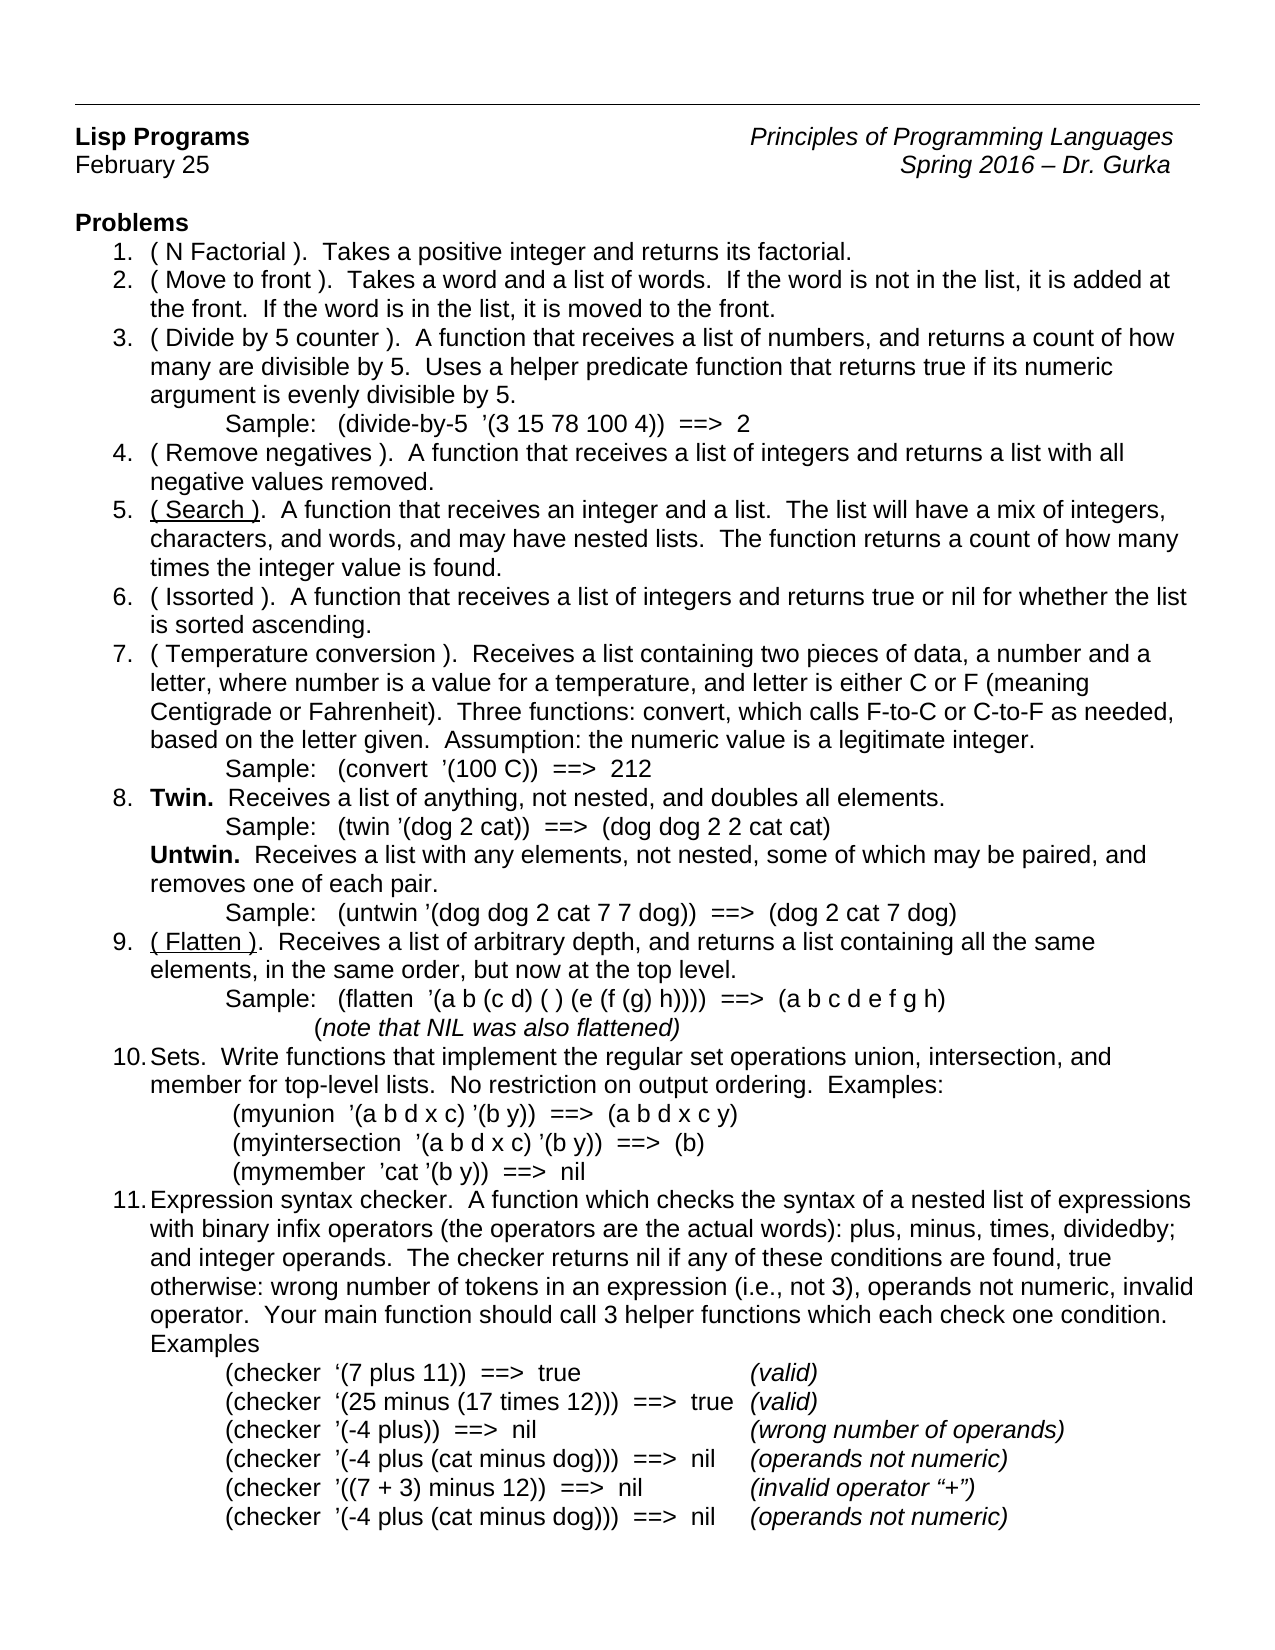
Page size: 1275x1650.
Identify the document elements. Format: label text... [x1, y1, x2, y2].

text Untwin. Receives a list with any elements, not nested, some of which may be paired, and removes one of each pair. [112, 841, 1200, 898]
text (checker ’(-4 plus (cat minus dog))) ==> nil (operands not numeric) [75, 1444, 1200, 1473]
subtitle Problems [75, 208, 1200, 237]
text (checker ’((7 + 3) minus 12)) ==> nil (invalid operator “+”) [75, 1473, 1200, 1502]
text (mymember ’cat ’(b y)) ==> nil [225, 1157, 1200, 1186]
list Sets. Write functions that implement the regular set operations union, intersection, and member for top-level lists. No restriction on output ordering. Examples: [112, 1042, 1200, 1099]
text (checker ’(-4 plus)) ==> nil (wrong number of operands) [75, 1416, 1200, 1444]
list ( Search ). A function that receives an integer and a list. The list will have a mix of integers, characters, and words, and may have nested lists. The function returns a count of how many times the integer value is found. [112, 496, 1200, 582]
text (checker ‘(25 minus (17 times 12))) ==> true (valid) [150, 1387, 1200, 1416]
text (myunion ’(a b d x c) ’(b y)) ==> (a b d x c y) [225, 1099, 1200, 1128]
list ( Remove negatives ). A function that receives a list of integers and returns a list with all negative values removed. [112, 438, 1200, 496]
list ( N Factorial ). Takes a positive integer and returns its factorial. [112, 237, 1200, 266]
text (myintersection ’(a b d x c) ’(b y)) ==> (b) [225, 1128, 1200, 1157]
list ( Temperature conversion ). Receives a list containing two pieces of data, a number and a letter, where number is a value for a temperature, and letter is either C or F (meaning Centigrade or Fahrenheit). Three functions: convert, which calls F-to-C or C-to-F as needed, based on the letter given. Assumption: the numeric value is a legitimate integer. [112, 639, 1200, 754]
list ( Flatten ). Receives a list of arbitrary depth, and returns a list containing all the same elements, in the same order, but now at the top level. [112, 927, 1200, 984]
text (note that NIL was also flattened) [225, 1013, 1200, 1042]
list ( Issorted ). A function that receives a list of integers and returns true or nil for whether the list is sorted ascending. [112, 582, 1200, 639]
text Sample: (convert ’(100 C)) ==> 212 [187, 754, 1200, 783]
text Lisp Programs Principles of Programming Languages [75, 122, 1200, 151]
text (checker ’(-4 plus (cat minus dog))) ==> nil (operands not numeric) [75, 1502, 1200, 1531]
list ( Divide by 5 counter ). A function that receives a list of numbers, and returns a count of how many are divisible by 5. Uses a helper predicate function that returns true if its numeric argument is evenly divisible by 5. [112, 323, 1200, 409]
text Sample: (flatten ’(a b (c d) ( ) (e (f (g) h)))) ==> (a b c d e f g h) [225, 984, 1200, 1013]
text February 25 Spring 2016 – Dr. Gurka [75, 151, 1200, 179]
list Expression syntax checker. A function which checks the syntax of a nested list of expressions with binary infix operators (the operators are the actual words): plus, minus, times, dividedby; and integer operands. The checker returns nil if any of these conditions are found, true otherwise: wrong number of tokens in an expression (i.e., not 3), operands not numeric, invalid operator. Your main function should call 3 helper functions which each check one condition. Examples [112, 1186, 1200, 1358]
list Twin. Receives a list of anything, not nested, and doubles all elements. [112, 783, 1200, 812]
text Sample: (divide-by-5 ’(3 15 78 100 4)) ==> 2 [225, 409, 1200, 438]
text (checker ‘(7 plus 11)) ==> true (valid) [150, 1358, 1200, 1387]
text Sample: (untwin ’(dog dog 2 cat 7 7 dog)) ==> (dog 2 cat 7 dog) [225, 898, 1200, 927]
list ( Move to front ). Takes a word and a list of words. If the word is not in the list, it is added at the front. If the word is in the list, it is moved to the front. [112, 266, 1200, 323]
text Sample: (twin ’(dog 2 cat)) ==> (dog dog 2 2 cat cat) [225, 812, 1200, 841]
